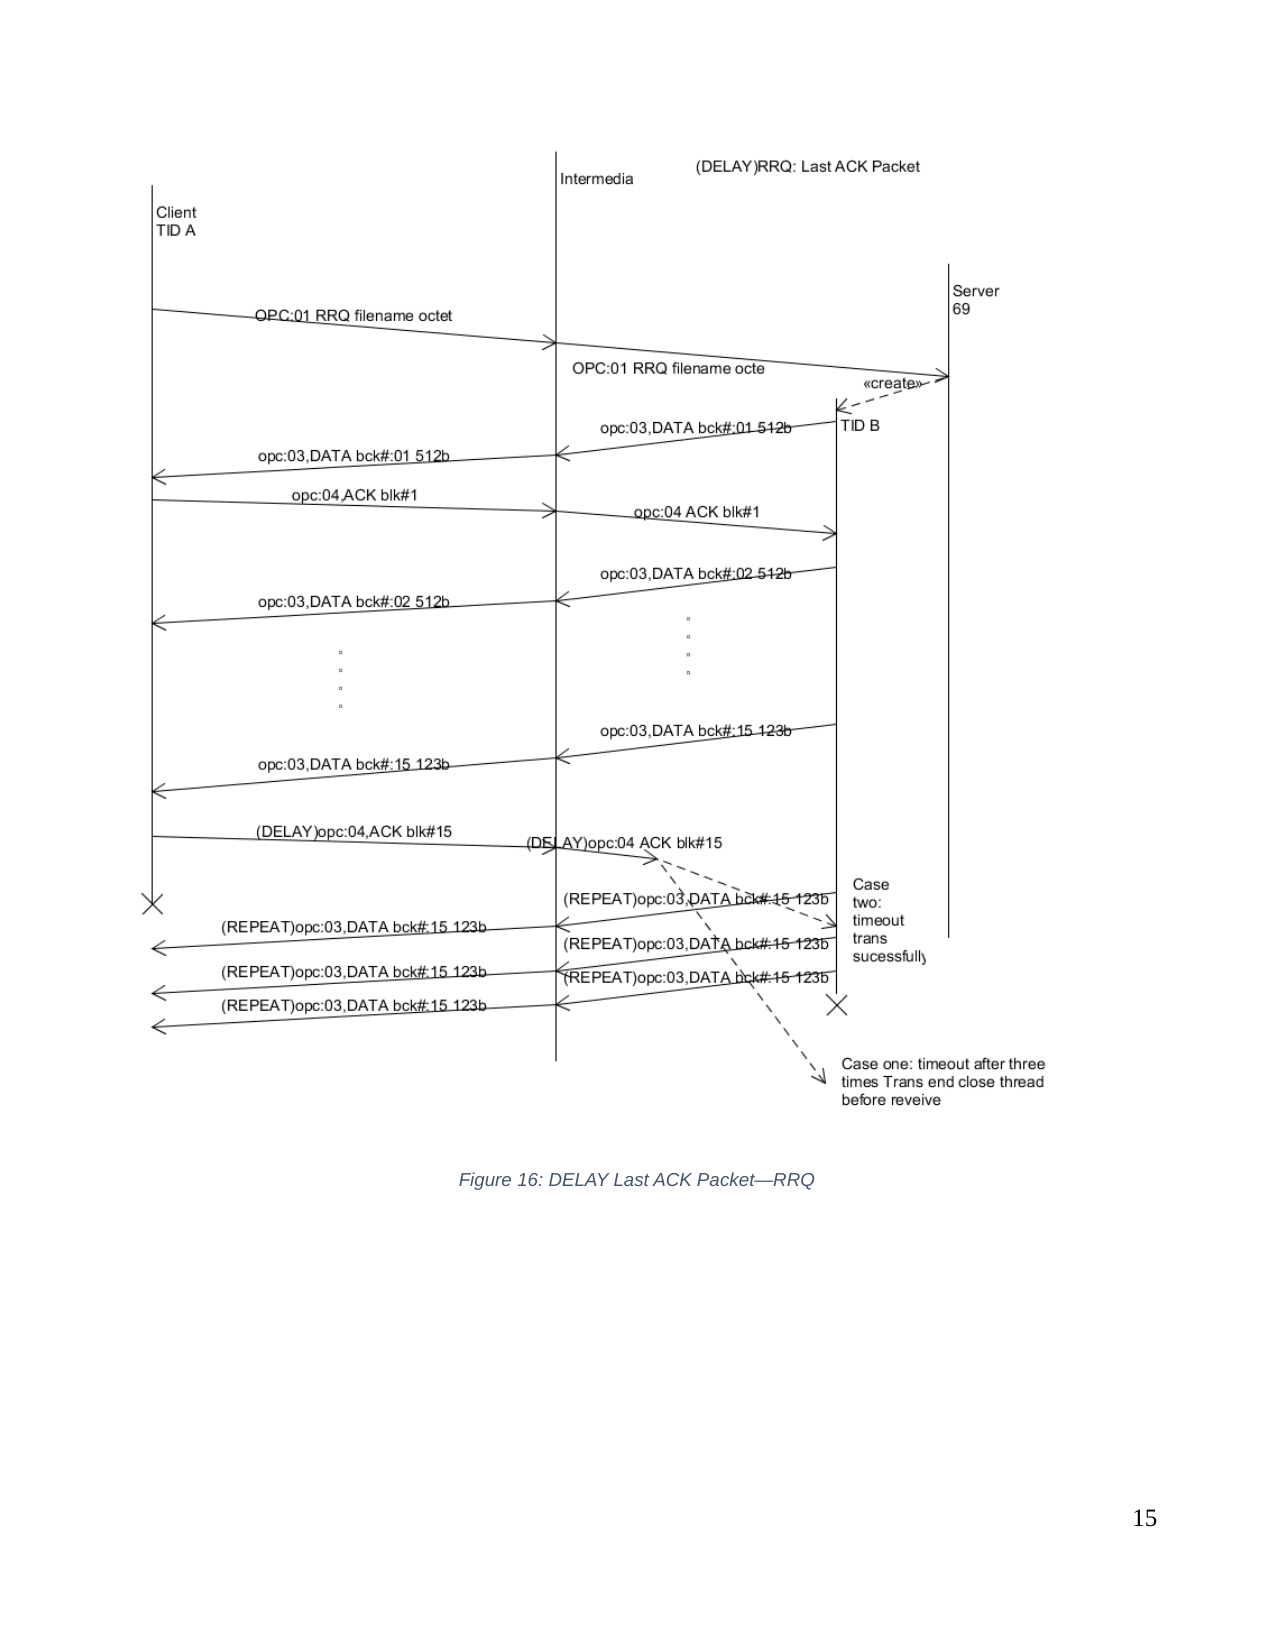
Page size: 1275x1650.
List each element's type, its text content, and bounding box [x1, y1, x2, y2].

text Figure 16: DELAY Last ACK Packet—RRQ [118, 1168, 1157, 1190]
picture [118, 118, 1094, 1150]
